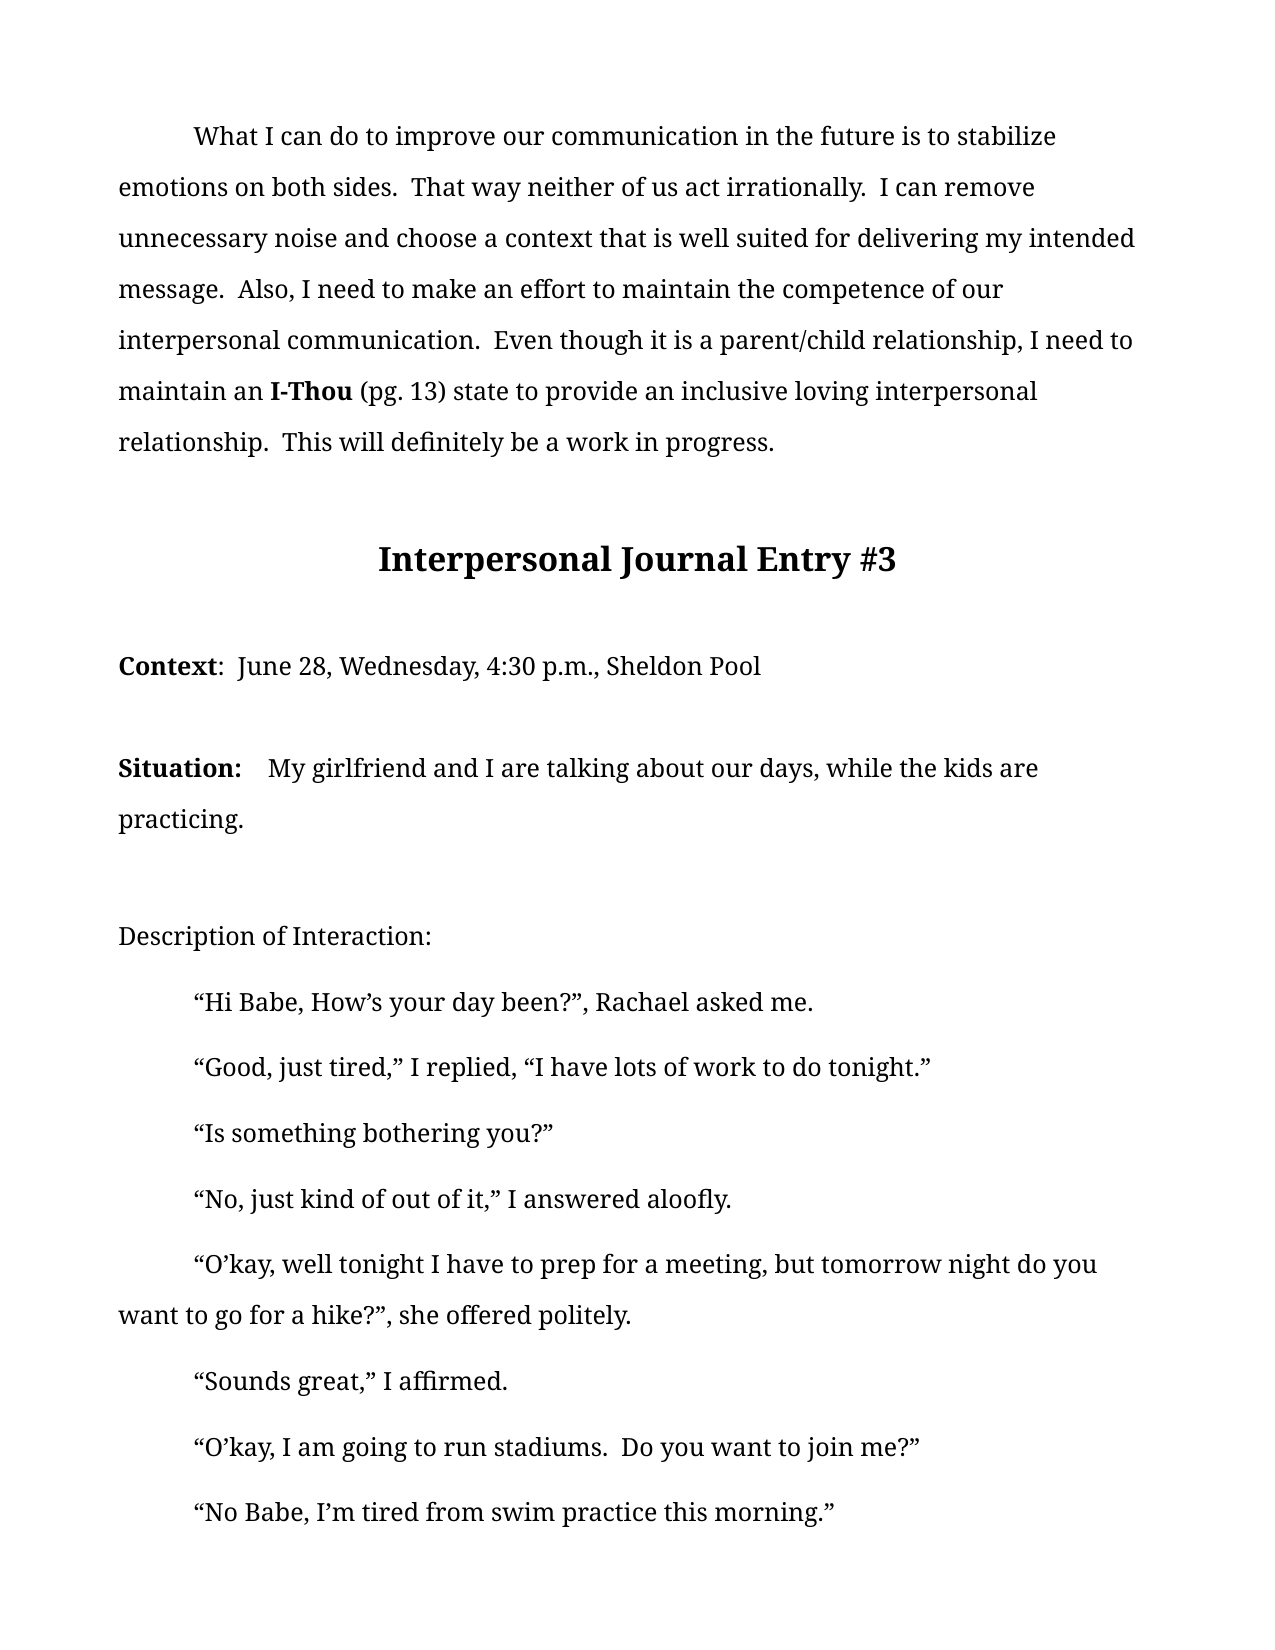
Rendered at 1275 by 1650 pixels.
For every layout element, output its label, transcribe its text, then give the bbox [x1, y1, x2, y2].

text What I can do to improve our communication in the future is to stabilize emotions on both sides. That way neither of us act irrationally. I can remove unnecessary noise and choose a context that is well suited for delivering my intended message. Also, I need to make an effort to maintain the competence of our interpersonal communication. Even though it is a parent/child relationship, I need to maintain an I-Thou (pg. 13) state to provide an inclusive loving interpersonal relationship. This will definitely be a work in progress. [118, 118, 1157, 458]
text Situation: My girlfriend and I are talking about our days, while the kids are practicing. [118, 751, 1157, 836]
text “No, just kind of out of it,” I answered aloofly. [118, 1181, 1157, 1215]
text “O’kay, I am going to run stadiums. Do you want to join me?” [118, 1429, 1157, 1463]
text “No Babe, I’m tired from swim practice this morning.” [118, 1495, 1157, 1529]
text “O’kay, well tonight I have to prep for a meeting, but tomorrow night do you want to go for a hike?”, she offered politely. [118, 1247, 1157, 1332]
text Interpersonal Journal Entry #3 [118, 535, 1157, 581]
text Context: June 28, Wednesday, 4:30 p.m., Sheldon Pool [118, 649, 1157, 683]
text “Good, just tired,” I replied, “I have lots of work to do tonight.” [118, 1050, 1157, 1084]
text “Is something bothering you?” [118, 1116, 1157, 1150]
text “Sounds great,” I affirmed. [118, 1363, 1157, 1398]
text Description of Interaction: [118, 919, 1157, 953]
text “Hi Babe, How’s your day been?”, Rachael asked me. [118, 984, 1157, 1018]
